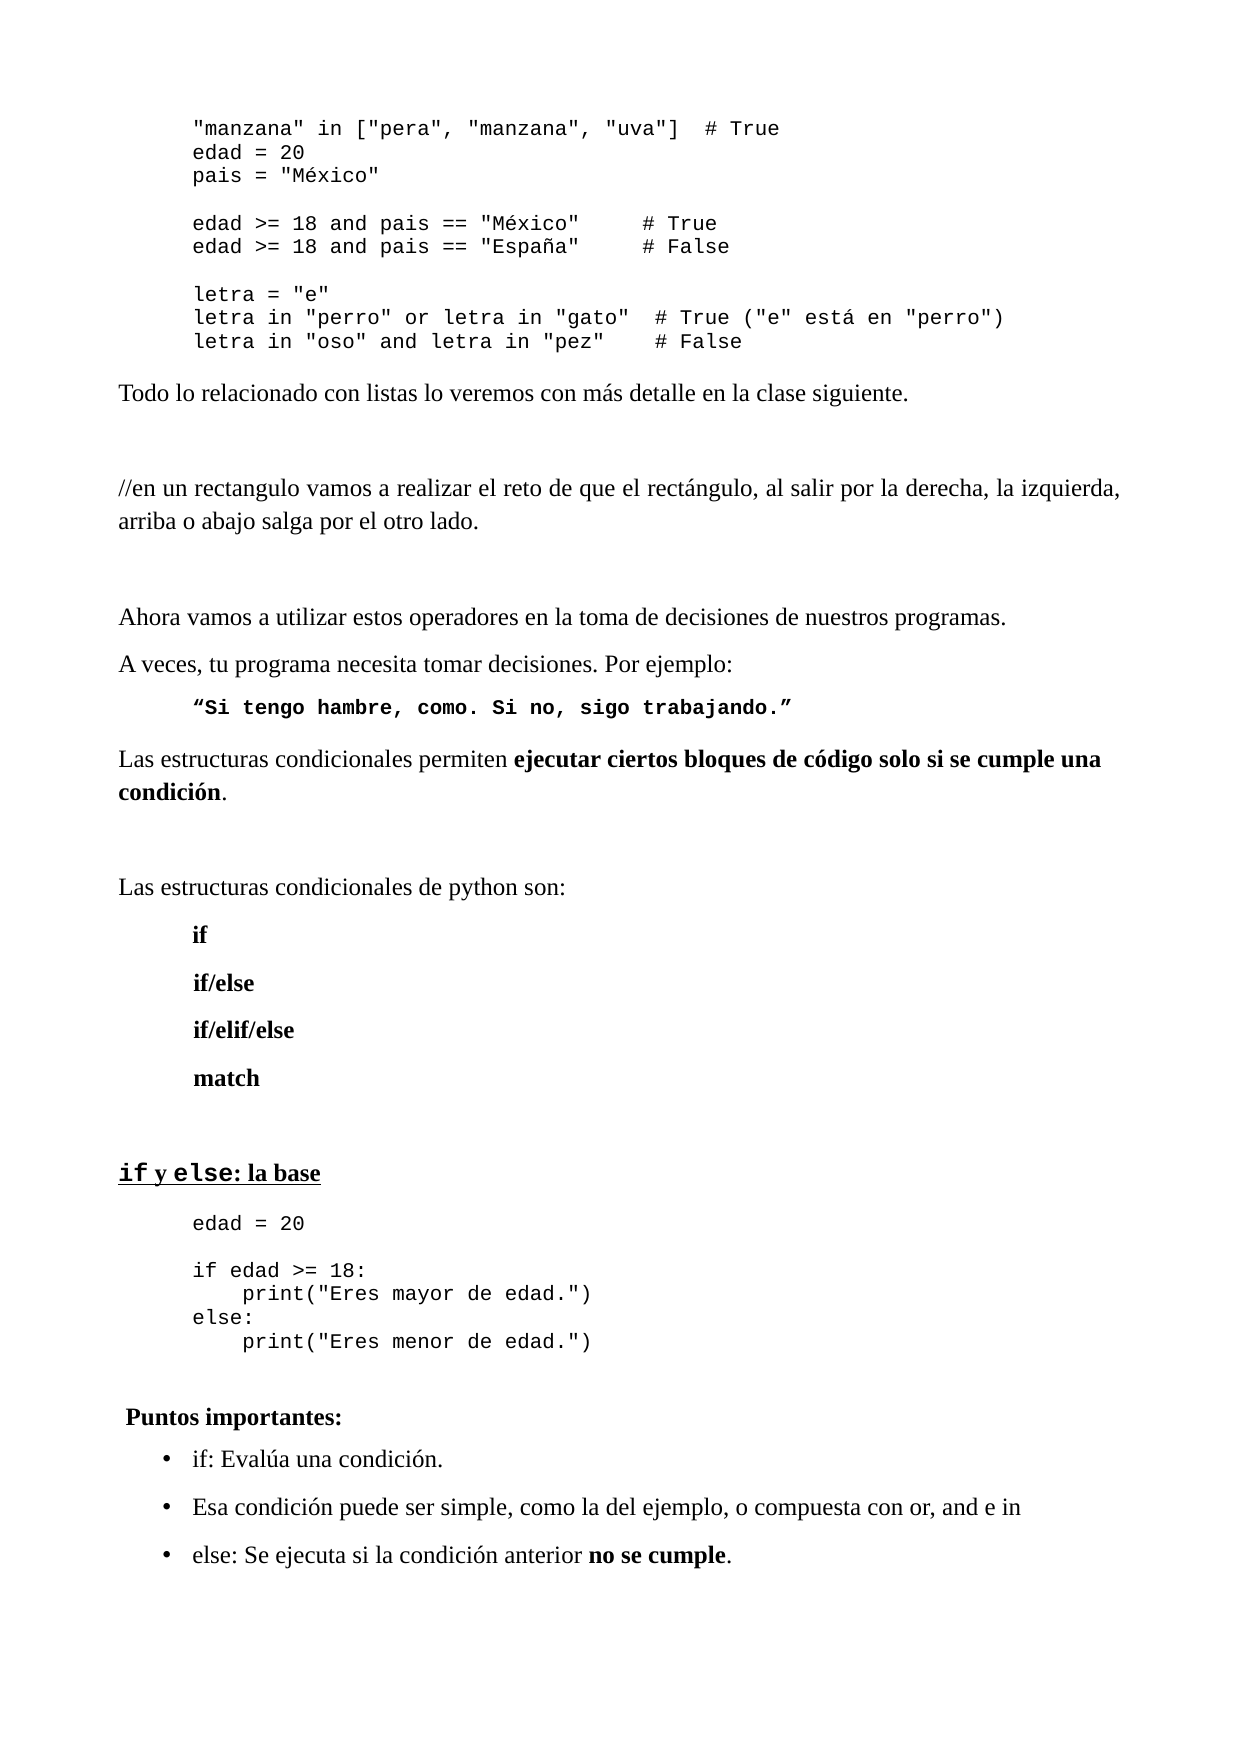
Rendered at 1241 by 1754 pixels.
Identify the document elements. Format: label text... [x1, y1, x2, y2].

text edad = 20 [192, 1212, 1122, 1236]
text if/elif/else [118, 1015, 1122, 1044]
text edad >= 18 and pais == "México" # True [192, 213, 1122, 236]
text Ahora vamos a utilizar estos operadores en la toma de decisiones de nuestros programas. [118, 602, 1122, 630]
text A veces, tu programa necesita tomar decisiones. Por ejemplo: [118, 649, 1122, 678]
text letra in "perro" or letra in "gato" # True ("e" está en "perro") [192, 307, 1122, 331]
list Esa condición puede ser simple, como la del ejemplo, o compuesta con or, and e in [162, 1492, 1122, 1521]
text match [118, 1063, 1122, 1092]
text else: [192, 1307, 1122, 1331]
list else: Se ejecuta si la condición anterior no se cumple. [162, 1540, 1122, 1568]
list if: Evalúa una condición. [162, 1444, 1122, 1473]
text letra = "e" [192, 284, 1122, 307]
text if edad >= 18: [192, 1260, 1122, 1283]
text "manzana" in ["pera", "manzana", "uva"] # True [192, 118, 1122, 142]
text edad >= 18 and pais == "España" # False [192, 236, 1122, 260]
text Las estructuras condicionales de python son: [118, 872, 1122, 901]
text “Si tengo hambre, como. Si no, sigo trabajando.” [192, 697, 1122, 721]
text print("Eres menor de edad.") [192, 1331, 1122, 1354]
text pais = "México" [192, 165, 1122, 189]
text Todo lo relacionado con listas lo veremos con más detalle en la clase siguiente. [118, 378, 1122, 407]
text edad = 20 [192, 142, 1122, 165]
text letra in "oso" and letra in "pez" # False [192, 331, 1122, 354]
subtitle Puntos importantes: [118, 1398, 1122, 1432]
text if/else [118, 968, 1122, 996]
text if y else: la base [118, 1158, 1122, 1189]
text Las estructuras condicionales permiten ejecutar ciertos bloques de código solo si se cumple una condición. [118, 744, 1122, 806]
text print("Eres mayor de edad.") [192, 1283, 1122, 1307]
text //en un rectangulo vamos a realizar el reto de que el rectángulo, al salir por la derecha, la izquierda, arriba o abajo salga por el otro lado. [118, 473, 1122, 535]
text if [192, 920, 1122, 949]
